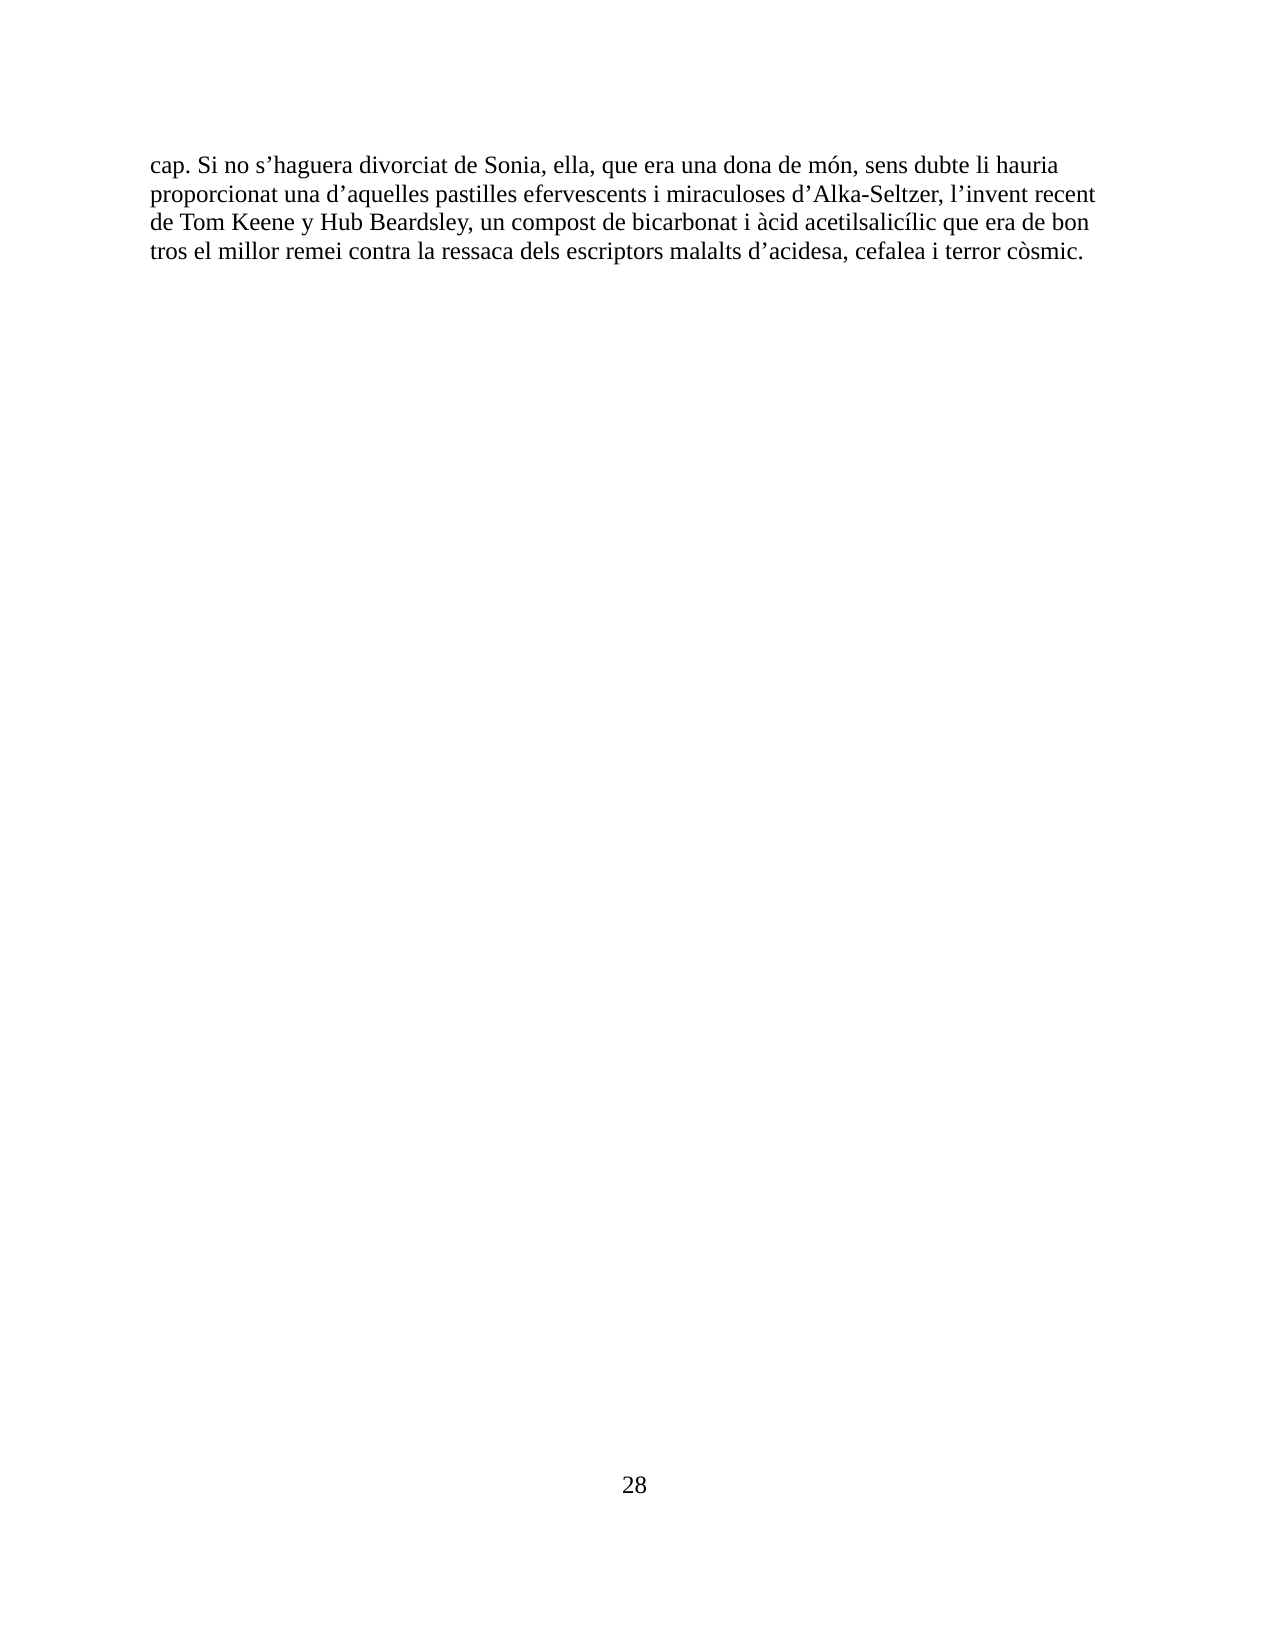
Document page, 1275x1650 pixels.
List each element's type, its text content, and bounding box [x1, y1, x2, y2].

text cap. Si no s’haguera divorciat de Sonia, ella, que era una dona de món, sens dubte li hauria proporcionat una d’aquelles pastilles efervescents i miraculoses d’Alka-Seltzer, l’invent recent de Tom Keene y Hub Beardsley, un compost de bicarbonat i àcid acetilsalicílic que era de bon tros el millor remei contra la ressaca dels escriptors malalts d’acidesa, cefalea i terror còsmic. [150, 150, 1125, 265]
